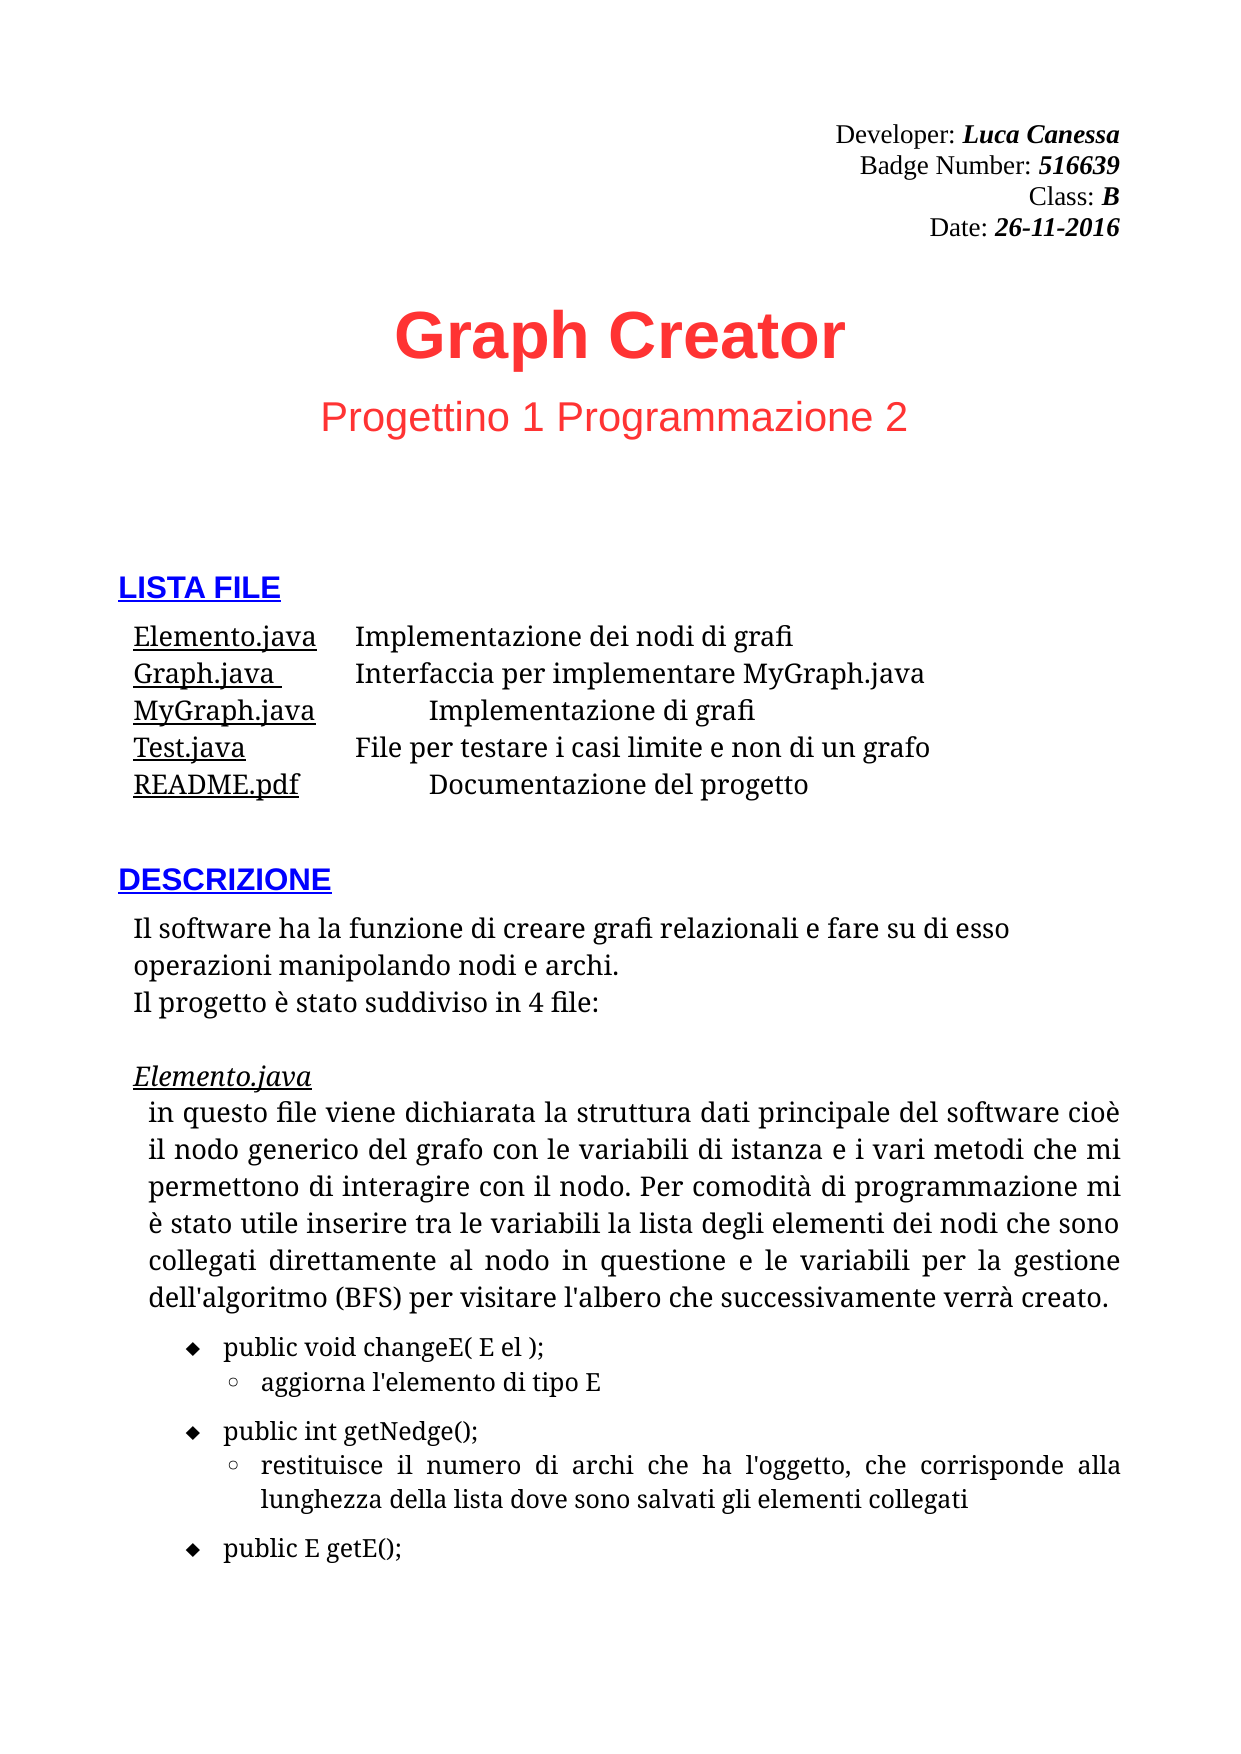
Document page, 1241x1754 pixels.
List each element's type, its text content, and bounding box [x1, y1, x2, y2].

text MyGraph.java Implementazione di grafi [133, 691, 1122, 728]
text Class: B [118, 180, 1122, 212]
subtitle DESCRIZIONE [118, 861, 1122, 897]
text Date: 26-11-2016 [118, 212, 1122, 243]
text Badge Number: 516639 [118, 149, 1122, 180]
text README.pdf Documentazione del progetto [133, 765, 1122, 802]
text Elemento.java Implementazione dei nodi di grafi [133, 618, 1122, 654]
text in questo file viene dichiarata la struttura dati principale del software cioè il nodo generico del grafo con le variabili di istanza e i vari metodi che mi permettono di interagire con il nodo. Per comodità di programmazione mi è stato utile inserire tra le variabili la lista degli elementi dei nodi che sono collegati direttamente al nodo in questione e le variabili per la gestione dell'algoritmo (BFS) per visitare l'albero che successivamente verrà creato. [148, 1094, 1122, 1315]
text Developer: Luca Canessa [118, 118, 1122, 149]
text Graph.java Interfaccia per implementare MyGraph.java [133, 654, 1122, 691]
subtitle Progettino 1 Programmazione 2 [118, 392, 1122, 440]
list public int getNedge(); [186, 1413, 1122, 1447]
list public void changeE( E el ); [186, 1330, 1122, 1364]
title Graph Creator [118, 296, 1122, 373]
list restituisce il numero di archi che ha l'oggetto, che corrisponde alla lunghezza della lista dove sono salvati gli elementi collegati [223, 1447, 1122, 1515]
list aggiorna l'elemento di tipo E [223, 1364, 1122, 1398]
text Il software ha la funzione di creare grafi relazionali e fare su di esso operazioni manipolando nodi e archi. [133, 909, 1122, 983]
list public E getE(); [186, 1530, 1122, 1564]
text Test.java File per testare i casi limite e non di un grafo [133, 728, 1122, 765]
subtitle LISTA FILE [118, 569, 1122, 605]
text Elemento.java [133, 1057, 1122, 1094]
text Il progetto è stato suddiviso in 4 file: [133, 983, 1122, 1020]
